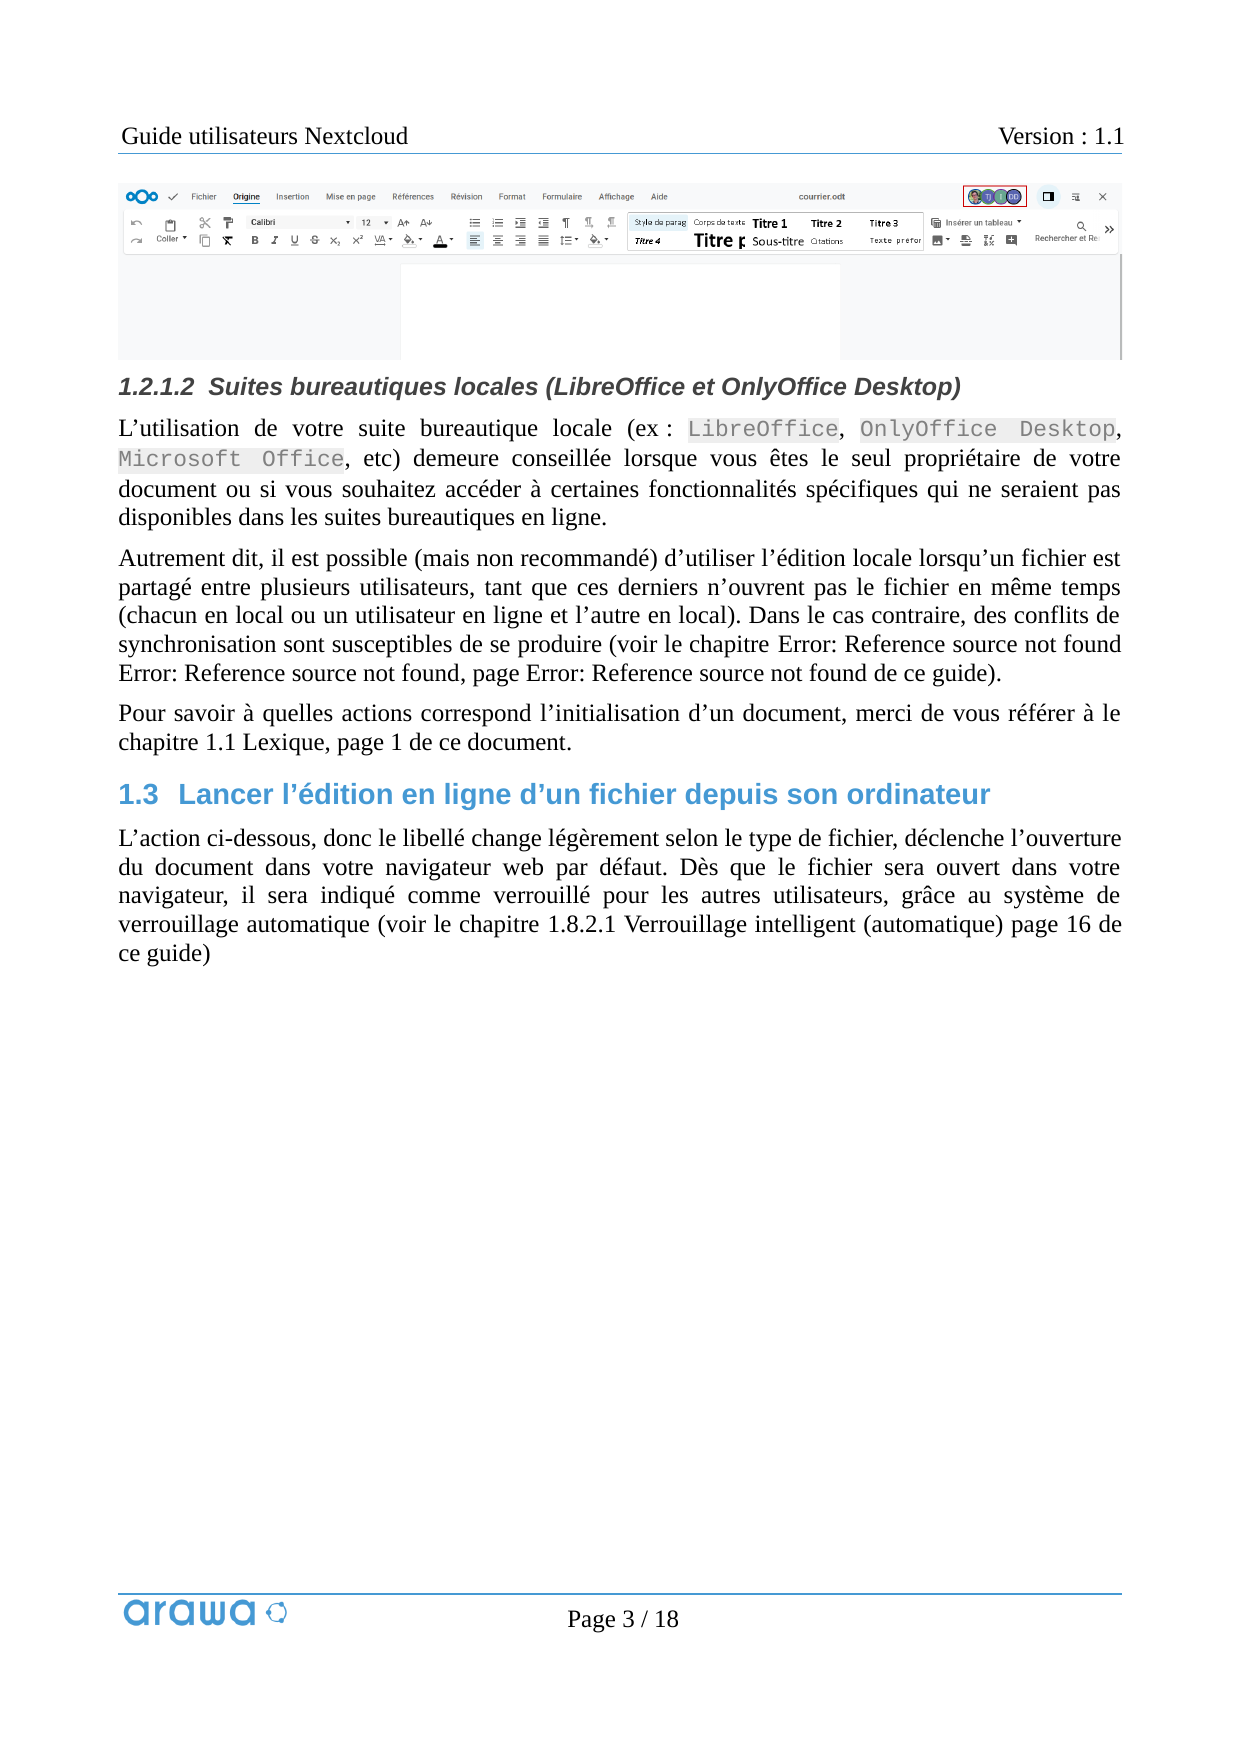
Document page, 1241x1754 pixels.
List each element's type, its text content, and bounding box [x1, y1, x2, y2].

subtitle Suites bureautiques locales (LibreOffice et OnlyOffice Desktop) [118, 372, 1122, 401]
text Pour savoir à quelles actions correspond l’initialisation d’un document, merci de vous référer à le chapitre 1.1 Lexique, page 1 de ce document. [118, 698, 1122, 756]
text L’utilisation de votre suite bureautique locale (ex : LibreOffice, OnlyOffice Desktop, Microsoft Office, etc) demeure conseillée lorsque vous êtes le seul propriétaire de votre document ou si vous souhaitez accéder à certaines fonctionnalités spécifiques qui ne seraient pas disponibles dans les suites bureautiques en ligne. [118, 413, 1122, 531]
picture [118, 183, 1123, 360]
subtitle Lancer l’édition en ligne d’un fichier depuis son ordinateur [118, 777, 1122, 810]
text L’action ci-dessous, donc le libellé change légèrement selon le type de fichier, déclenche l’ouverture du document dans votre navigateur web par défaut. Dès que le fichier sera ouvert dans votre navigateur, il sera indiqué comme verrouillé pour les autres utilisateurs, grâce au système de verrouillage automatique (voir le chapitre 1.8.2.1 Verrouillage intelligent (automatique) page 16 de ce guide) [118, 823, 1122, 967]
text Autrement dit, il est possible (mais non recommandé) d’utiliser l’édition locale lorsqu’un fichier est partagé entre plusieurs utilisateurs, tant que ces derniers n’ouvrent pas le fichier en même temps (chacun en local ou un utilisateur en ligne et l’autre en local). Dans le cas contraire, des conflits de synchronisation sont susceptibles de se produire (voir le chapitre Erreur : source de la référence non trouvée Erreur : source de la référence non trouvée, page Erreur : source de la référence non trouvée de ce guide). [118, 543, 1122, 687]
picture [121, 1597, 290, 1628]
